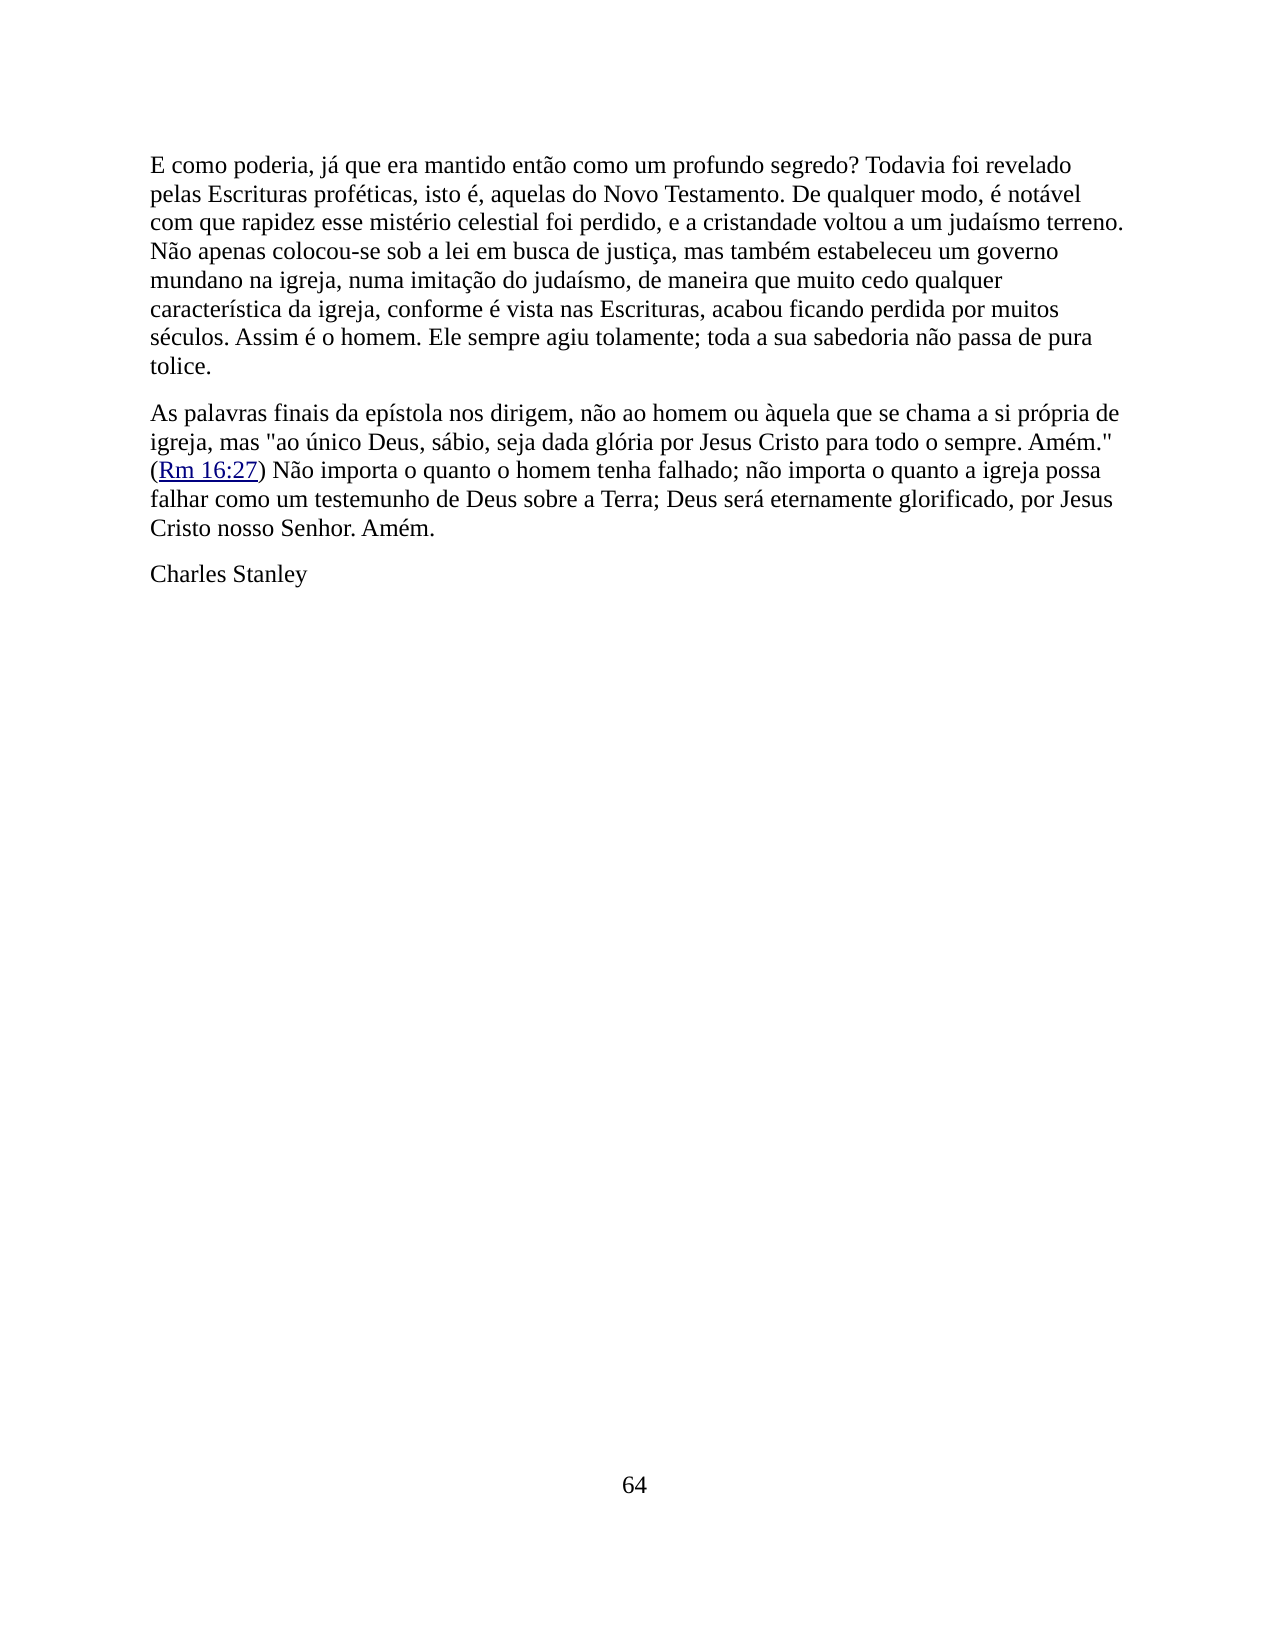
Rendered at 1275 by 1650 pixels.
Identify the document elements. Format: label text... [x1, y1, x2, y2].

text E como poderia, já que era mantido então como um profundo segredo? Todavia foi revelado pelas Escrituras proféticas, isto é, aquelas do Novo Testamento. De qualquer modo, é notável com que rapidez esse mistério celestial foi perdido, e a cristandade voltou a um judaísmo terreno. Não apenas colocou-se sob a lei em busca de justiça, mas também estabeleceu um governo mundano na igreja, numa imitação do judaísmo, de maneira que muito cedo qualquer característica da igreja, conforme é vista nas Escrituras, acabou ficando perdida por muitos séculos. Assim é o homem. Ele sempre agiu tolamente; toda a sua sabedoria não passa de pura tolice. [150, 150, 1125, 380]
text Charles Stanley [150, 559, 1125, 588]
text As palavras finais da epístola nos dirigem, não ao homem ou àquela que se chama a si própria de igreja, mas "ao único Deus, sábio, seja dada glória por Jesus Cristo para todo o sempre. Amém." (Rm 16:27) Não importa o quanto o homem tenha falhado; não importa o quanto a igreja possa falhar como um testemunho de Deus sobre a Terra; Deus será eternamente glorificado, por Jesus Cristo nosso Senhor. Amém. [150, 398, 1125, 542]
